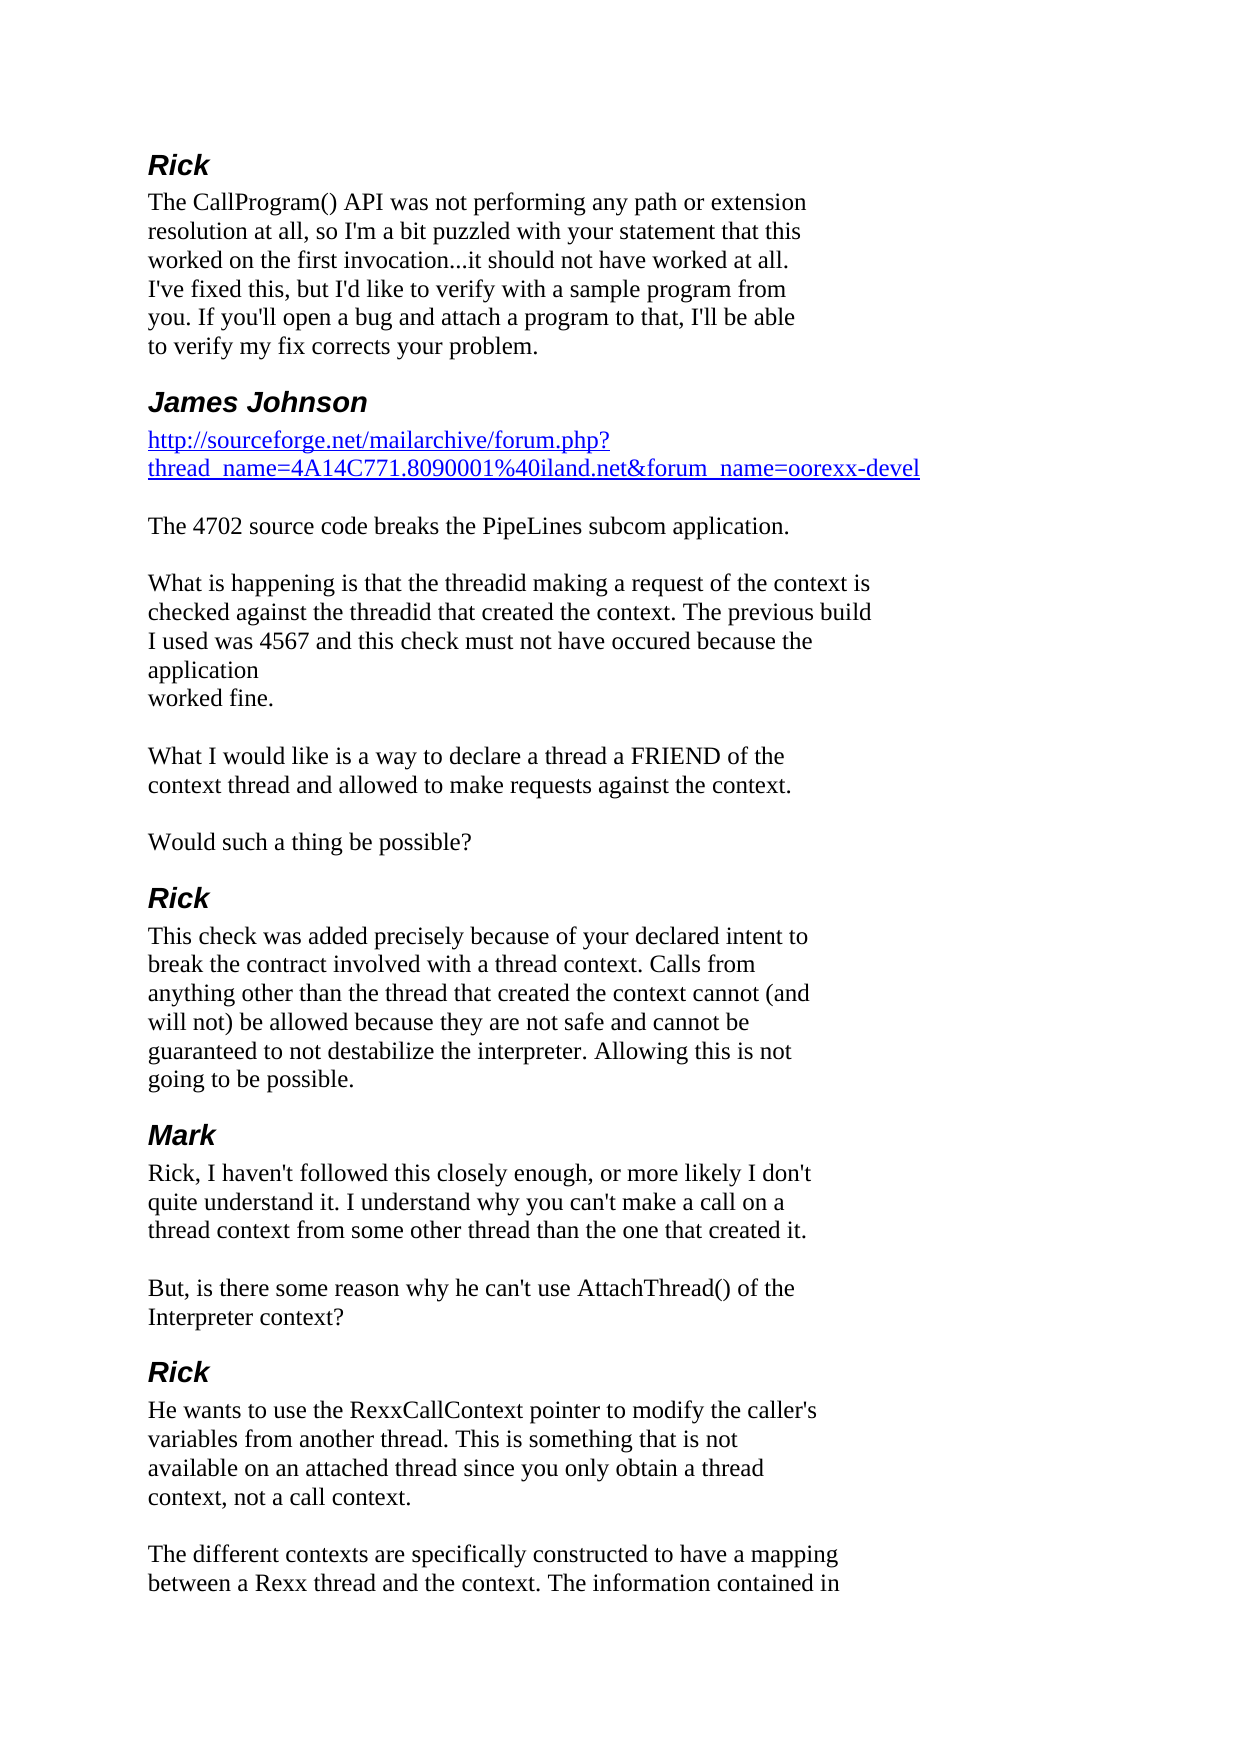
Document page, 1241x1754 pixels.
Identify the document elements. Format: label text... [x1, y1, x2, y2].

text Rick, I haven't followed this closely enough, or more likely I don't quite understand it. I understand why you can't make a call on a thread context from some other thread than the one that created it. But, is there some reason why he can't use AttachThread() of the Interpreter context? [148, 1158, 1093, 1331]
text http://sourceforge.net/mailarchive/forum.php?thread_name=4A14C771.8090001%40iland.net&forum_name=oorexx-devel [148, 425, 1093, 482]
subtitle Rick [148, 148, 1093, 181]
text The 4702 source code breaks the PipeLines subcom application. What is happening is that the threadid making a request of the context is checked against the threadid that created the context. The previous build I used was 4567 and this check must not have occured because the application worked fine. What I would like is a way to declare a thread a FRIEND of the context thread and allowed to make requests against the context. Would such a thing be possible? [148, 511, 1093, 856]
subtitle Mark [148, 1118, 1093, 1152]
subtitle Rick [148, 881, 1093, 914]
text He wants to use the RexxCallContext pointer to modify the caller's variables from another thread. This is something that is not available on an attached thread since you only obtain a thread context, not a call context. The different contexts are specifically constructed to have a mapping between a Rexx thread and the context. The information contained in [148, 1395, 1093, 1597]
subtitle James Johnson [148, 385, 1093, 418]
subtitle Rick [148, 1356, 1093, 1389]
text This check was added precisely because of your declared intent to break the contract involved with a thread context. Calls from anything other than the thread that created the context cannot (and will not) be allowed because they are not safe and cannot be guaranteed to not destabilize the interpreter. Allowing this is not going to be possible. [148, 921, 1093, 1093]
text The CallProgram() API was not performing any path or extension resolution at all, so I'm a bit puzzled with your statement that this worked on the first invocation...it should not have worked at all. I've fixed this, but I'd like to verify with a sample program from you. If you'll open a bug and attach a program to that, I'll be able to verify my fix corrects your problem. [148, 187, 1093, 360]
